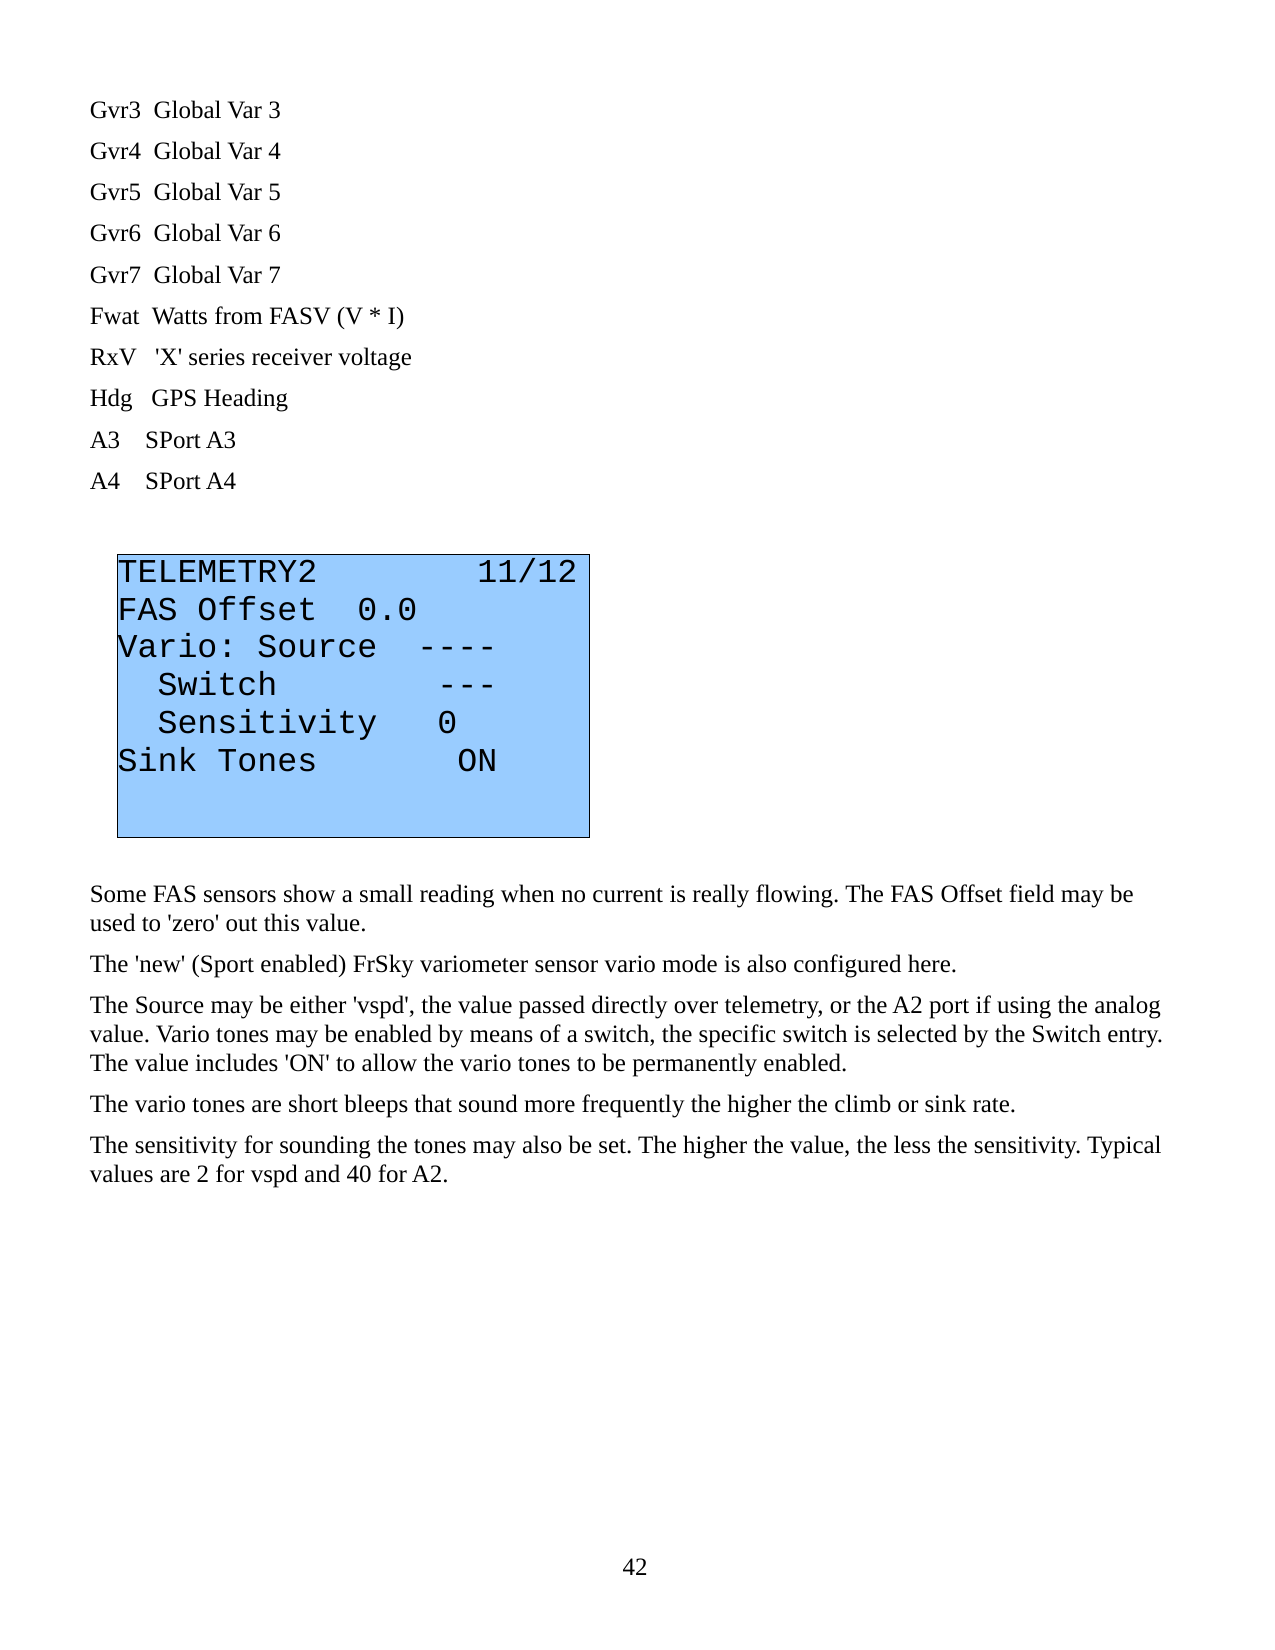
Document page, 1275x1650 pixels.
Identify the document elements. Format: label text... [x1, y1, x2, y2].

text The Source may be either 'vspd', the value passed directly over telemetry, or the A2 port if using the analog value. Vario tones may be enabled by means of a switch, the specific switch is selected by the Switch entry. The value includes 'ON' to allow the vario tones to be permanently enabled. [89, 990, 1180, 1076]
text Gvr3 Global Var 3 [89, 95, 1180, 123]
text RxV 'X' series receiver voltage [89, 342, 1180, 371]
text Hdg GPS Heading [89, 383, 1180, 412]
text Gvr5 Global Var 5 [89, 177, 1180, 206]
text The sensitivity for sounding the tones may also be set. The higher the value, the less the sensitivity. Typical values are 2 for vspd and 40 for A2. [89, 1130, 1180, 1188]
text Gvr7 Global Var 7 [89, 260, 1180, 288]
text The 'new' (Sport enabled) FrSky variometer sensor vario mode is also configured here. [89, 949, 1180, 978]
text A3 SPort A3 [89, 425, 1180, 453]
text Fwat Watts from FASV (V * I) [89, 301, 1180, 330]
text Gvr4 Global Var 4 [89, 136, 1180, 165]
text A4 SPort A4 [89, 466, 1180, 495]
text Some FAS sensors show a small reading when no current is really flowing. The FAS Offset field may be used to 'zero' out this value. [89, 879, 1180, 936]
text The vario tones are short bleeps that sound more frequently the higher the climb or sink rate. [89, 1089, 1180, 1118]
text Gvr6 Global Var 6 [89, 218, 1180, 247]
